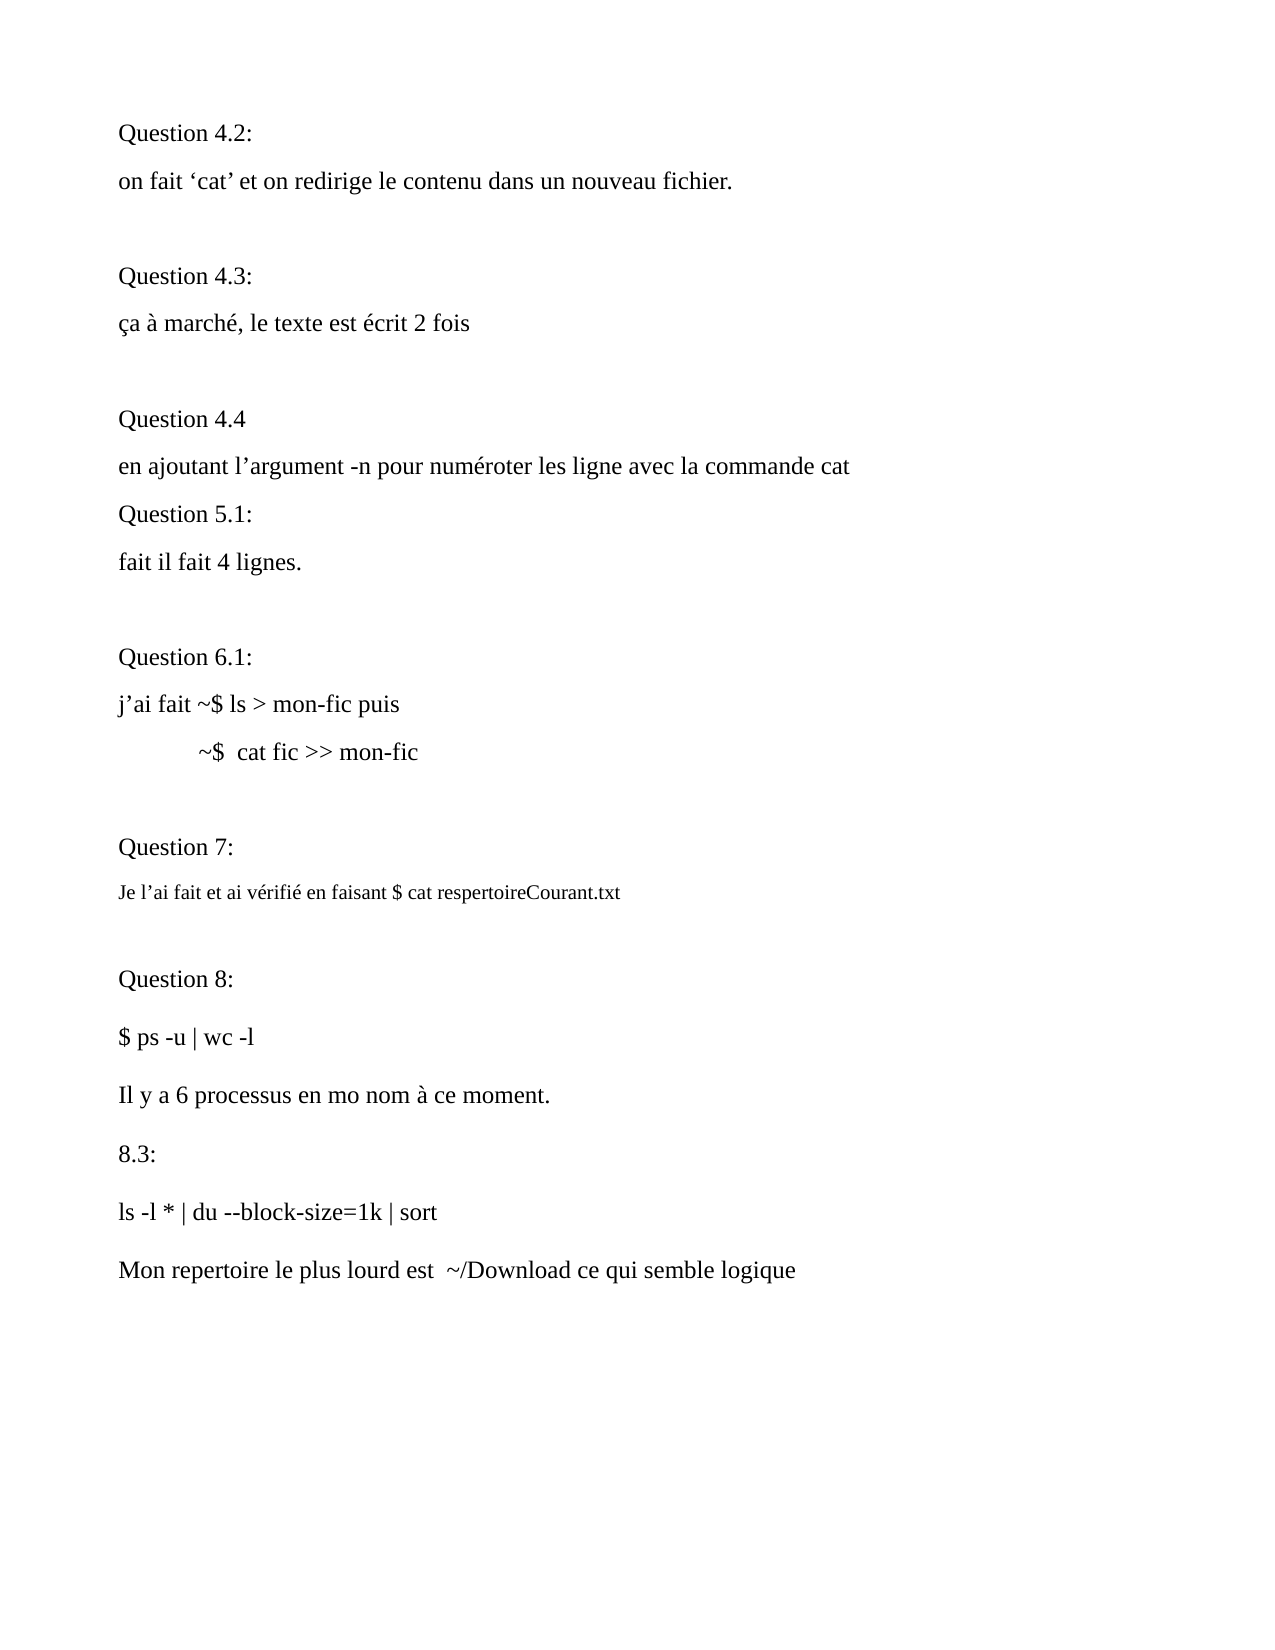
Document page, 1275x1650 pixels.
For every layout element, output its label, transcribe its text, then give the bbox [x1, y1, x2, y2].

text ls -l * | du --block-size=1k | sort [118, 1197, 1098, 1226]
text ~$ cat fic >> mon-fic [118, 737, 1157, 766]
text j’ai fait ~$ ls > mon-fic puis [118, 689, 1157, 718]
text Question 7: [118, 832, 1157, 861]
text Je l’ai fait et ai vérifié en faisant $ cat respertoireCourant.txt [118, 880, 1157, 904]
text on fait ‘cat’ et on redirige le contenu dans un nouveau fichier. [118, 166, 1157, 194]
text en ajoutant l’argument -n pour numéroter les ligne avec la commande cat [118, 451, 1157, 480]
text Question 8: [118, 964, 1098, 993]
text Question 4.4 [118, 404, 1157, 432]
text fait il fait 4 lignes. [118, 547, 1157, 575]
text Mon repertoire le plus lourd est ~/Download ce qui semble logique [118, 1255, 1098, 1284]
text ça à marché, le texte est écrit 2 fois [118, 308, 1157, 337]
text $ ps -u | wc -l [118, 1022, 1098, 1051]
text Question 4.2: [118, 118, 1157, 147]
text Question 6.1: [118, 642, 1157, 671]
text 8.3: [118, 1139, 1098, 1168]
text Question 5.1: [118, 499, 1157, 528]
text Il y a 6 processus en mo nom à ce moment. [118, 1081, 1098, 1109]
text Question 4.3: [118, 261, 1157, 290]
